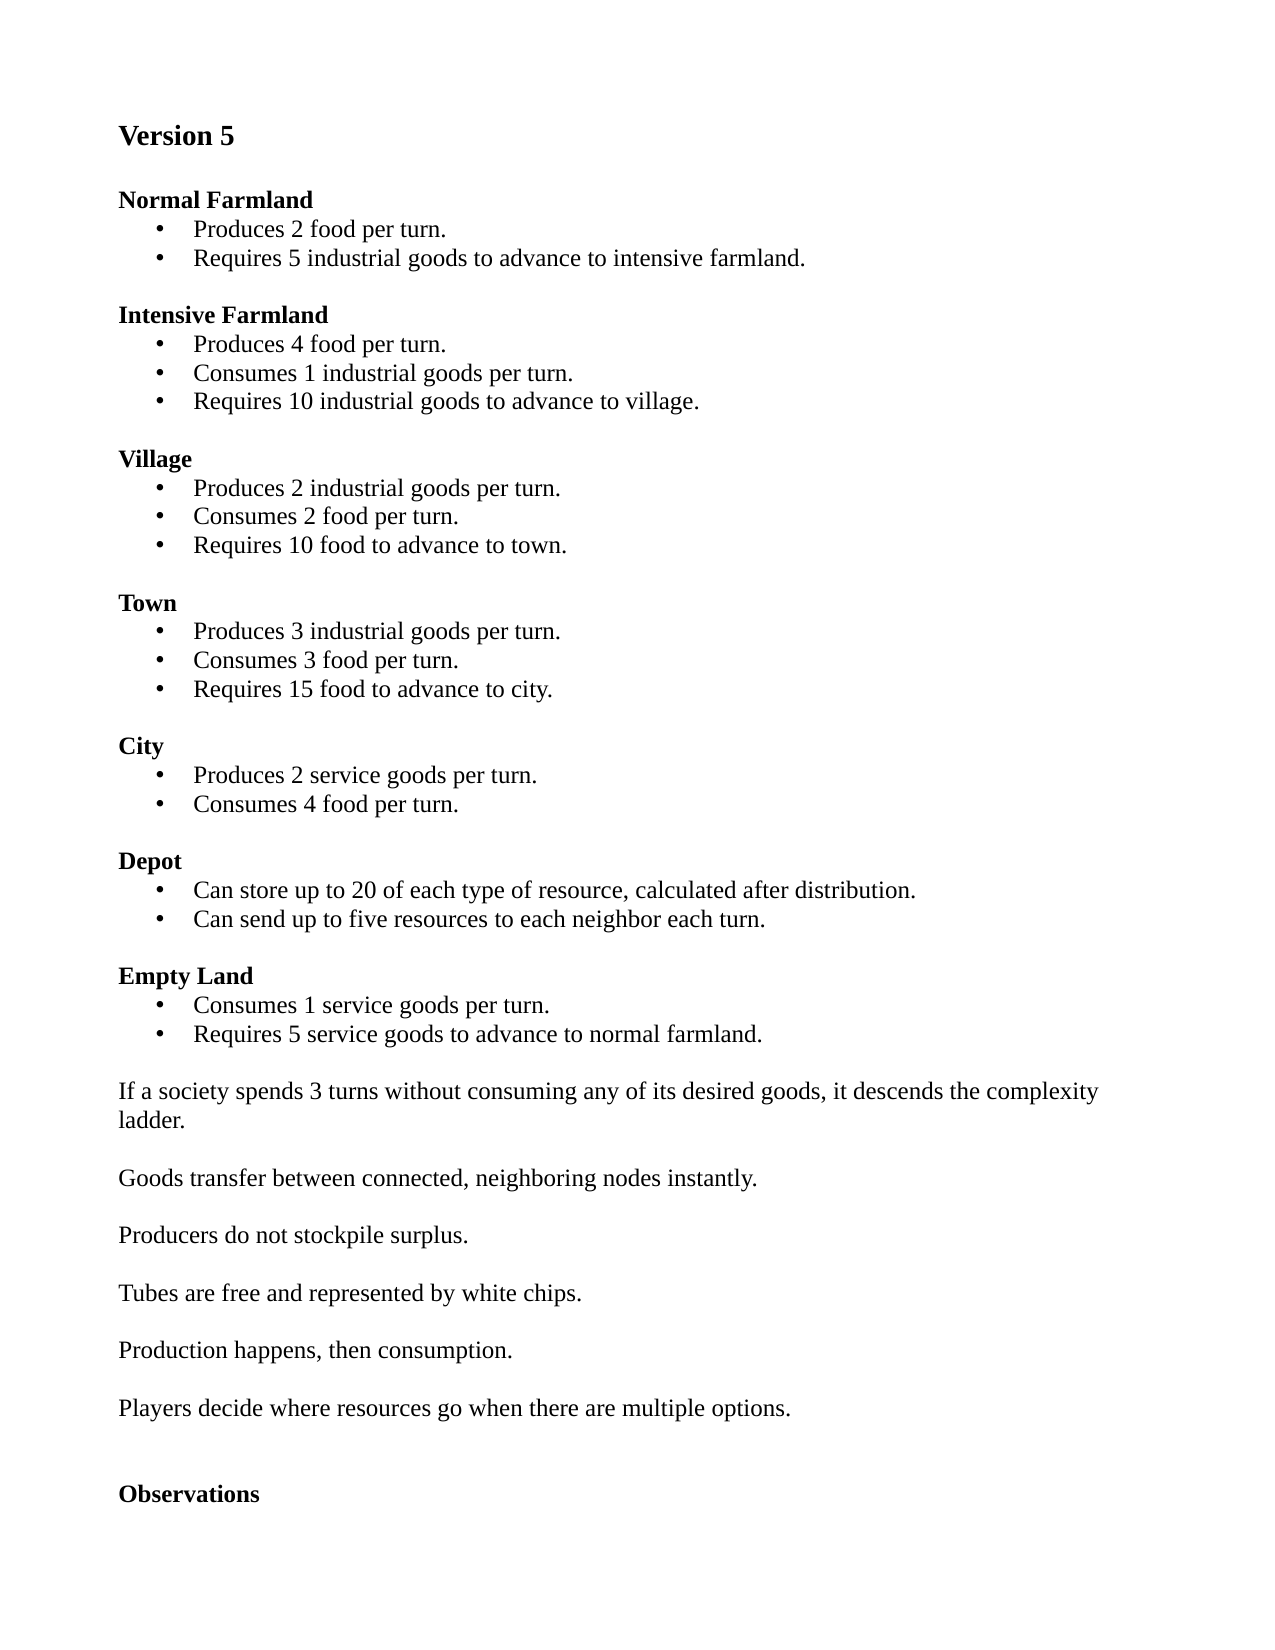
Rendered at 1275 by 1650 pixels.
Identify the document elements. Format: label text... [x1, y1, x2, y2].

text Production happens, then consumption. [118, 1335, 1157, 1364]
list Requires 15 food to advance to city. [156, 674, 1157, 703]
text Version 5 [118, 118, 1157, 152]
list Produces 3 industrial goods per turn. [156, 616, 1157, 645]
list Can store up to 20 of each type of resource, calculated after distribution. [156, 875, 1157, 904]
list Produces 2 food per turn. [156, 214, 1157, 243]
list Consumes 3 food per turn. [156, 645, 1157, 674]
text Normal Farmland [118, 185, 1157, 214]
list Produces 4 food per turn. [156, 329, 1157, 358]
list Produces 2 industrial goods per turn. [156, 473, 1157, 501]
text Intensive Farmland [118, 300, 1157, 329]
list Consumes 4 food per turn. [156, 789, 1157, 818]
list Consumes 1 service goods per turn. [156, 990, 1157, 1019]
text Observations [118, 1479, 1157, 1508]
list Produces 2 service goods per turn. [156, 760, 1157, 789]
text Goods transfer between connected, neighboring nodes instantly. [118, 1163, 1157, 1191]
text Empty Land [118, 961, 1157, 990]
text Producers do not stockpile surplus. [118, 1220, 1157, 1249]
text Town [118, 588, 1157, 616]
text Players decide where resources go when there are multiple options. [118, 1393, 1157, 1421]
list Requires 5 industrial goods to advance to intensive farmland. [156, 243, 1157, 271]
text Tubes are free and represented by white chips. [118, 1278, 1157, 1306]
text Village [118, 444, 1157, 473]
list Consumes 1 industrial goods per turn. [156, 358, 1157, 386]
text If a society spends 3 turns without consuming any of its desired goods, it descends the complexity ladder. [118, 1076, 1157, 1134]
list Requires 5 service goods to advance to normal farmland. [156, 1019, 1157, 1048]
list Consumes 2 food per turn. [156, 501, 1157, 530]
list Requires 10 industrial goods to advance to village. [156, 386, 1157, 415]
text City [118, 731, 1157, 760]
list Requires 10 food to advance to town. [156, 530, 1157, 559]
list Can send up to five resources to each neighbor each turn. [156, 904, 1157, 933]
text Depot [118, 846, 1157, 875]
